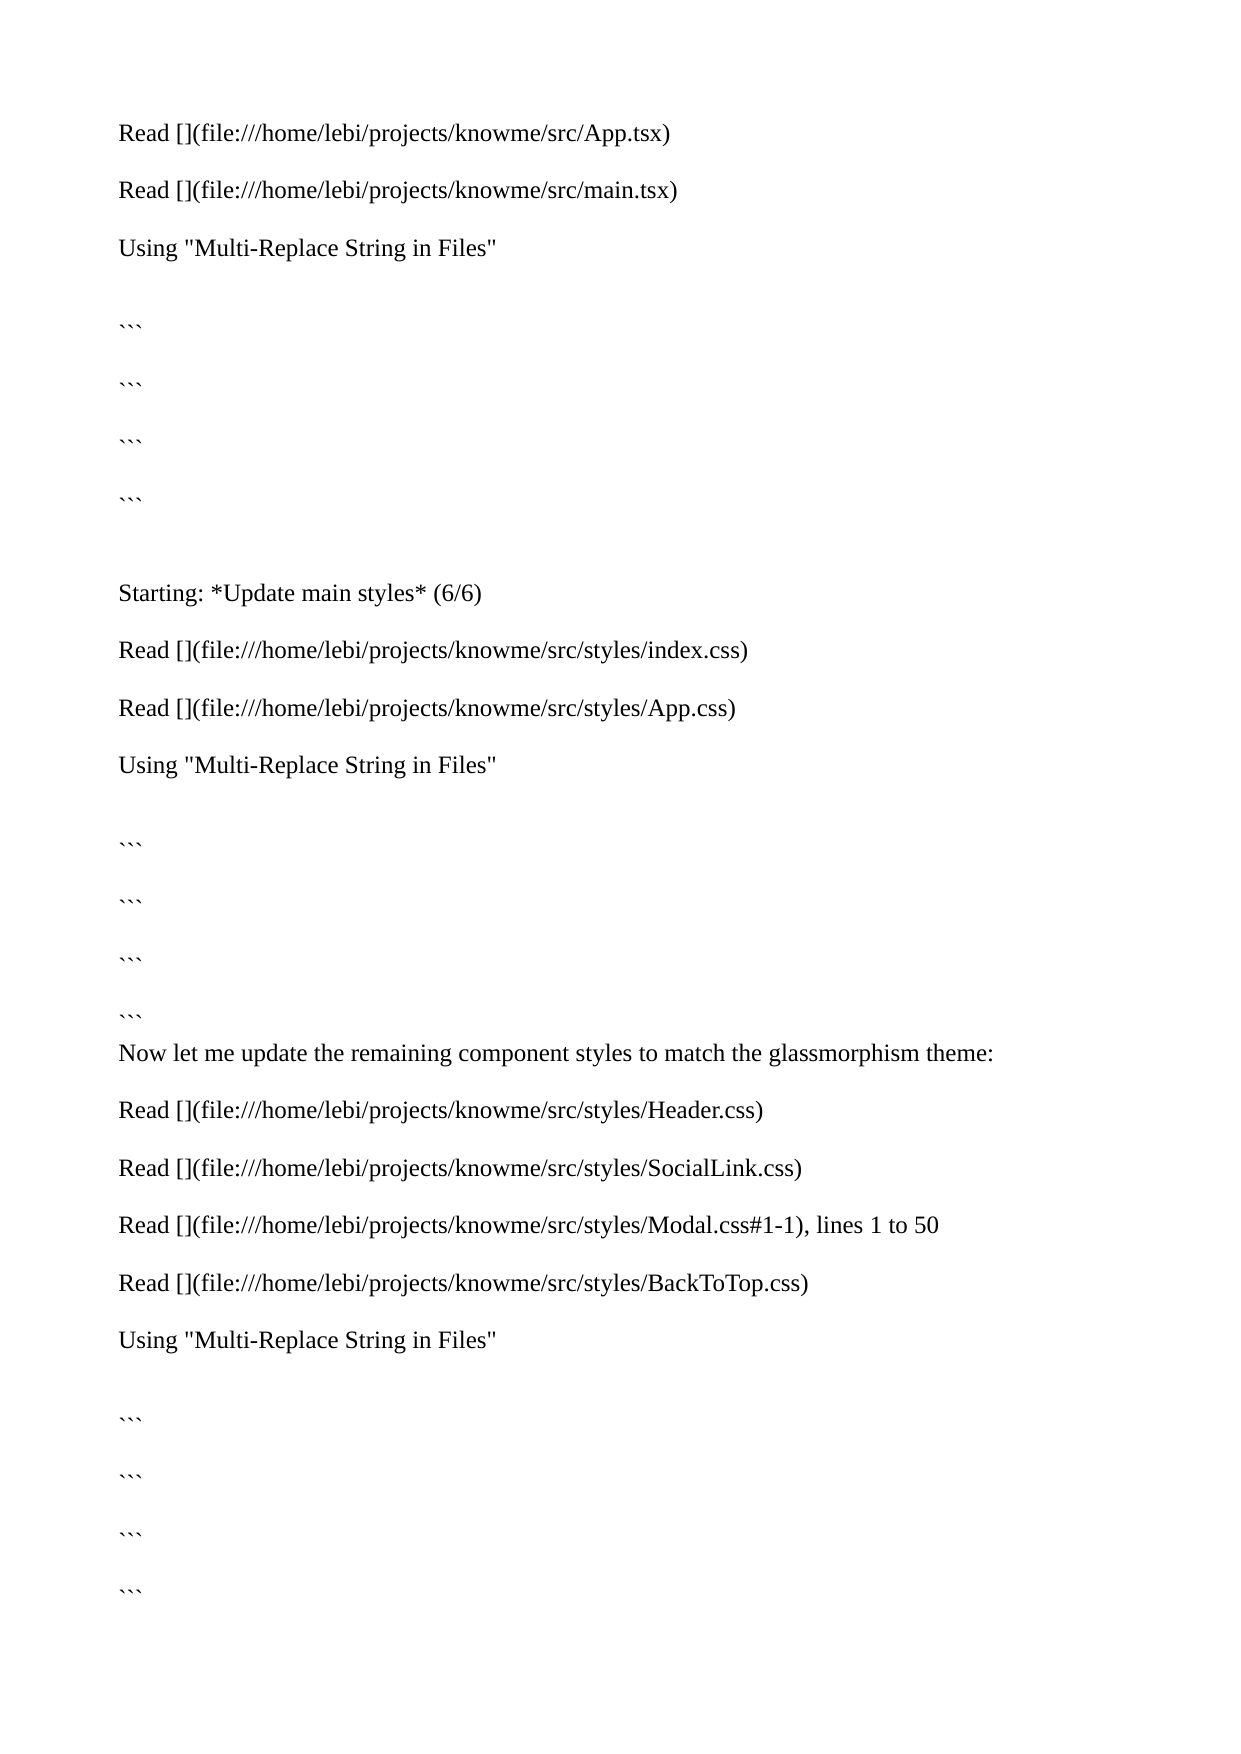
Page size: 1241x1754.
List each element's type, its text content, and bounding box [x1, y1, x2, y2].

text Read [](file:///home/lebi/projects/knowme/src/styles/index.css) [118, 636, 1122, 664]
text Using "Multi-Replace String in Files" [118, 233, 1122, 262]
text ``` [118, 434, 1122, 463]
text Read [](file:///home/lebi/projects/knowme/src/App.tsx) [118, 118, 1122, 147]
text Using "Multi-Replace String in Files" [118, 751, 1122, 779]
text Read [](file:///home/lebi/projects/knowme/src/styles/Modal.css#1-1), lines 1 to 50 [118, 1211, 1122, 1239]
text ``` [118, 492, 1122, 521]
text Using "Multi-Replace String in Files" [118, 1326, 1122, 1354]
text ``` [118, 1584, 1122, 1613]
text Read [](file:///home/lebi/projects/knowme/src/styles/Header.css) [118, 1096, 1122, 1124]
text Read [](file:///home/lebi/projects/knowme/src/styles/SocialLink.css) [118, 1153, 1122, 1182]
text ``` [118, 894, 1122, 923]
text ``` [118, 319, 1122, 348]
text ``` [118, 837, 1122, 866]
text ``` [118, 1412, 1122, 1441]
text ``` [118, 952, 1122, 981]
text ``` [118, 1009, 1122, 1038]
text Starting: *Update main styles* (6/6) [118, 578, 1122, 607]
text Now let me update the remaining component styles to match the glassmorphism theme: [118, 1038, 1122, 1067]
text Read [](file:///home/lebi/projects/knowme/src/styles/BackToTop.css) [118, 1268, 1122, 1297]
text ``` [118, 1527, 1122, 1556]
text ``` [118, 1469, 1122, 1498]
text ``` [118, 377, 1122, 406]
text Read [](file:///home/lebi/projects/knowme/src/main.tsx) [118, 176, 1122, 204]
text Read [](file:///home/lebi/projects/knowme/src/styles/App.css) [118, 693, 1122, 722]
